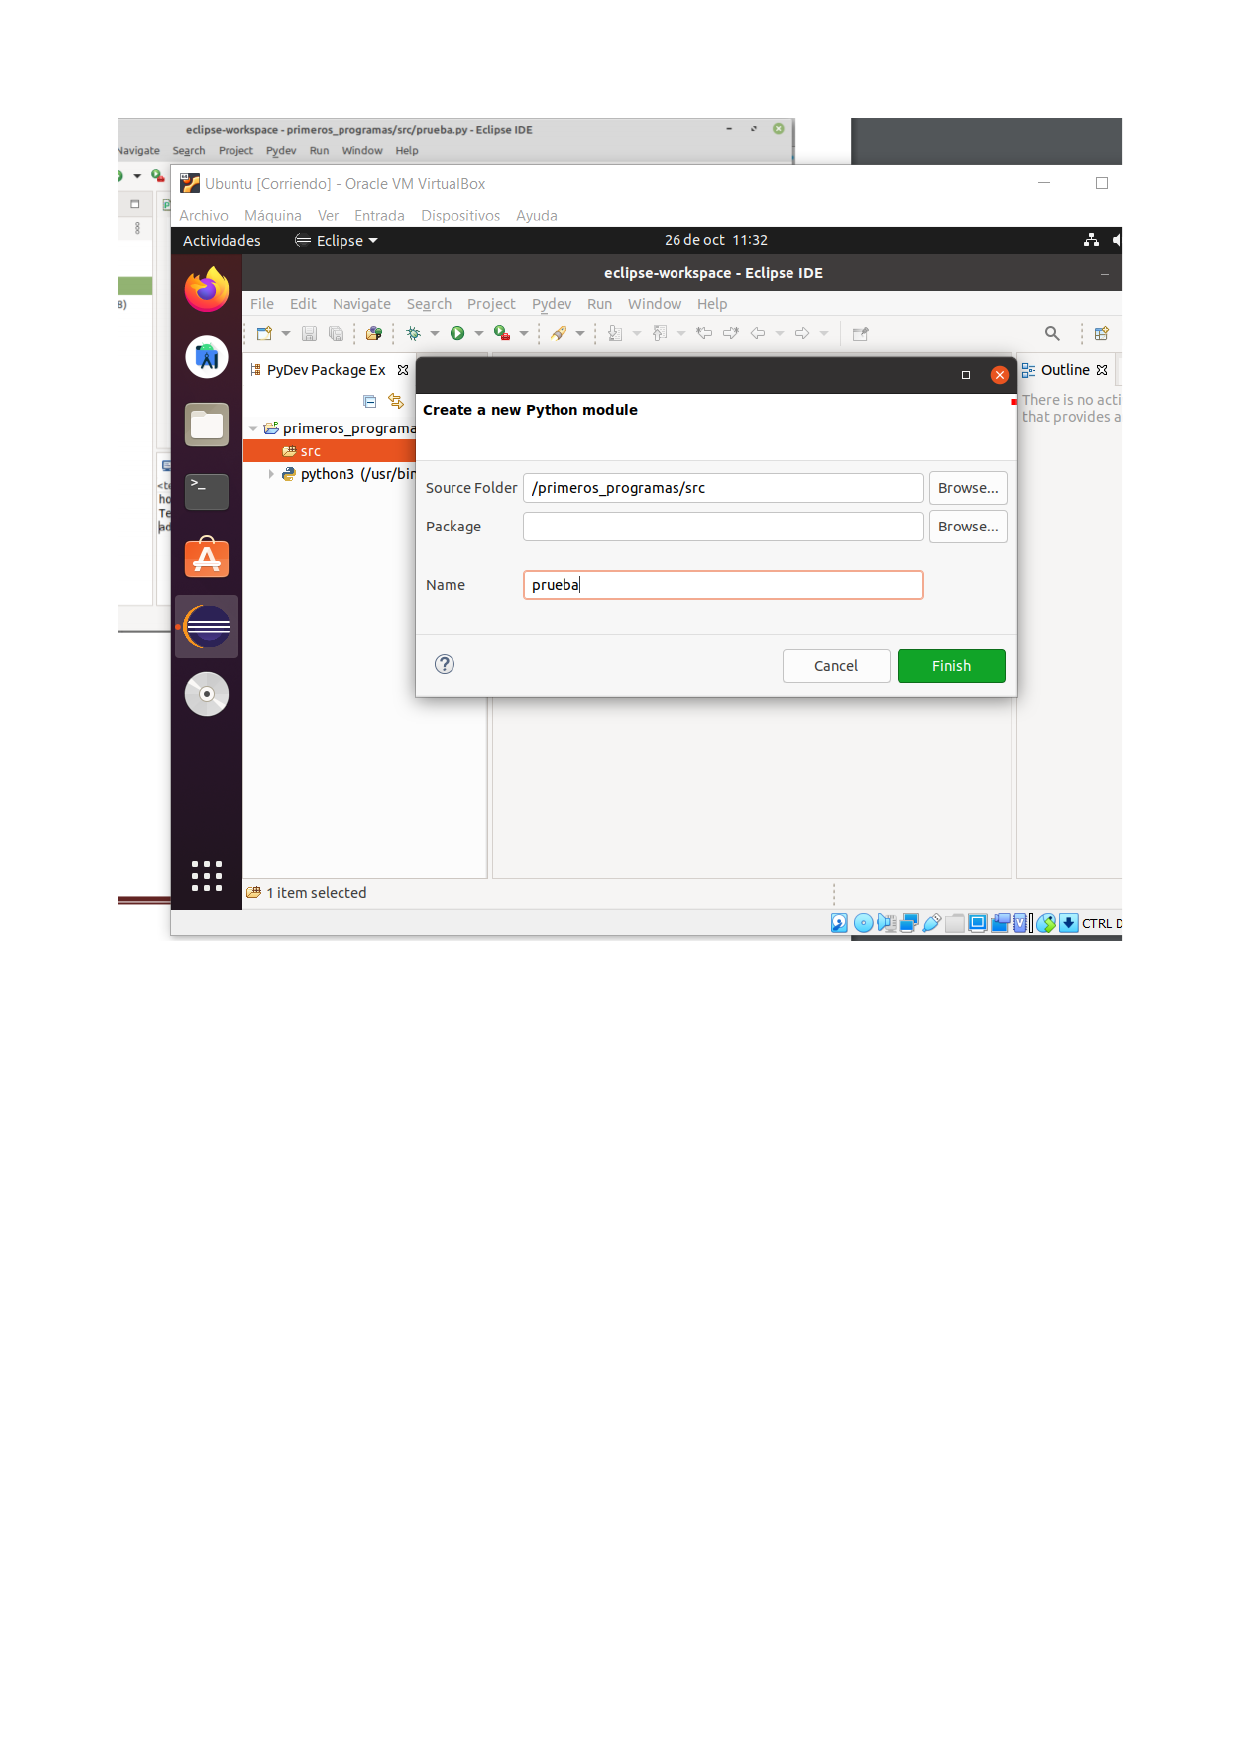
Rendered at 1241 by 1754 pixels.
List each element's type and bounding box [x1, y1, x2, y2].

picture [118, 118, 1123, 941]
